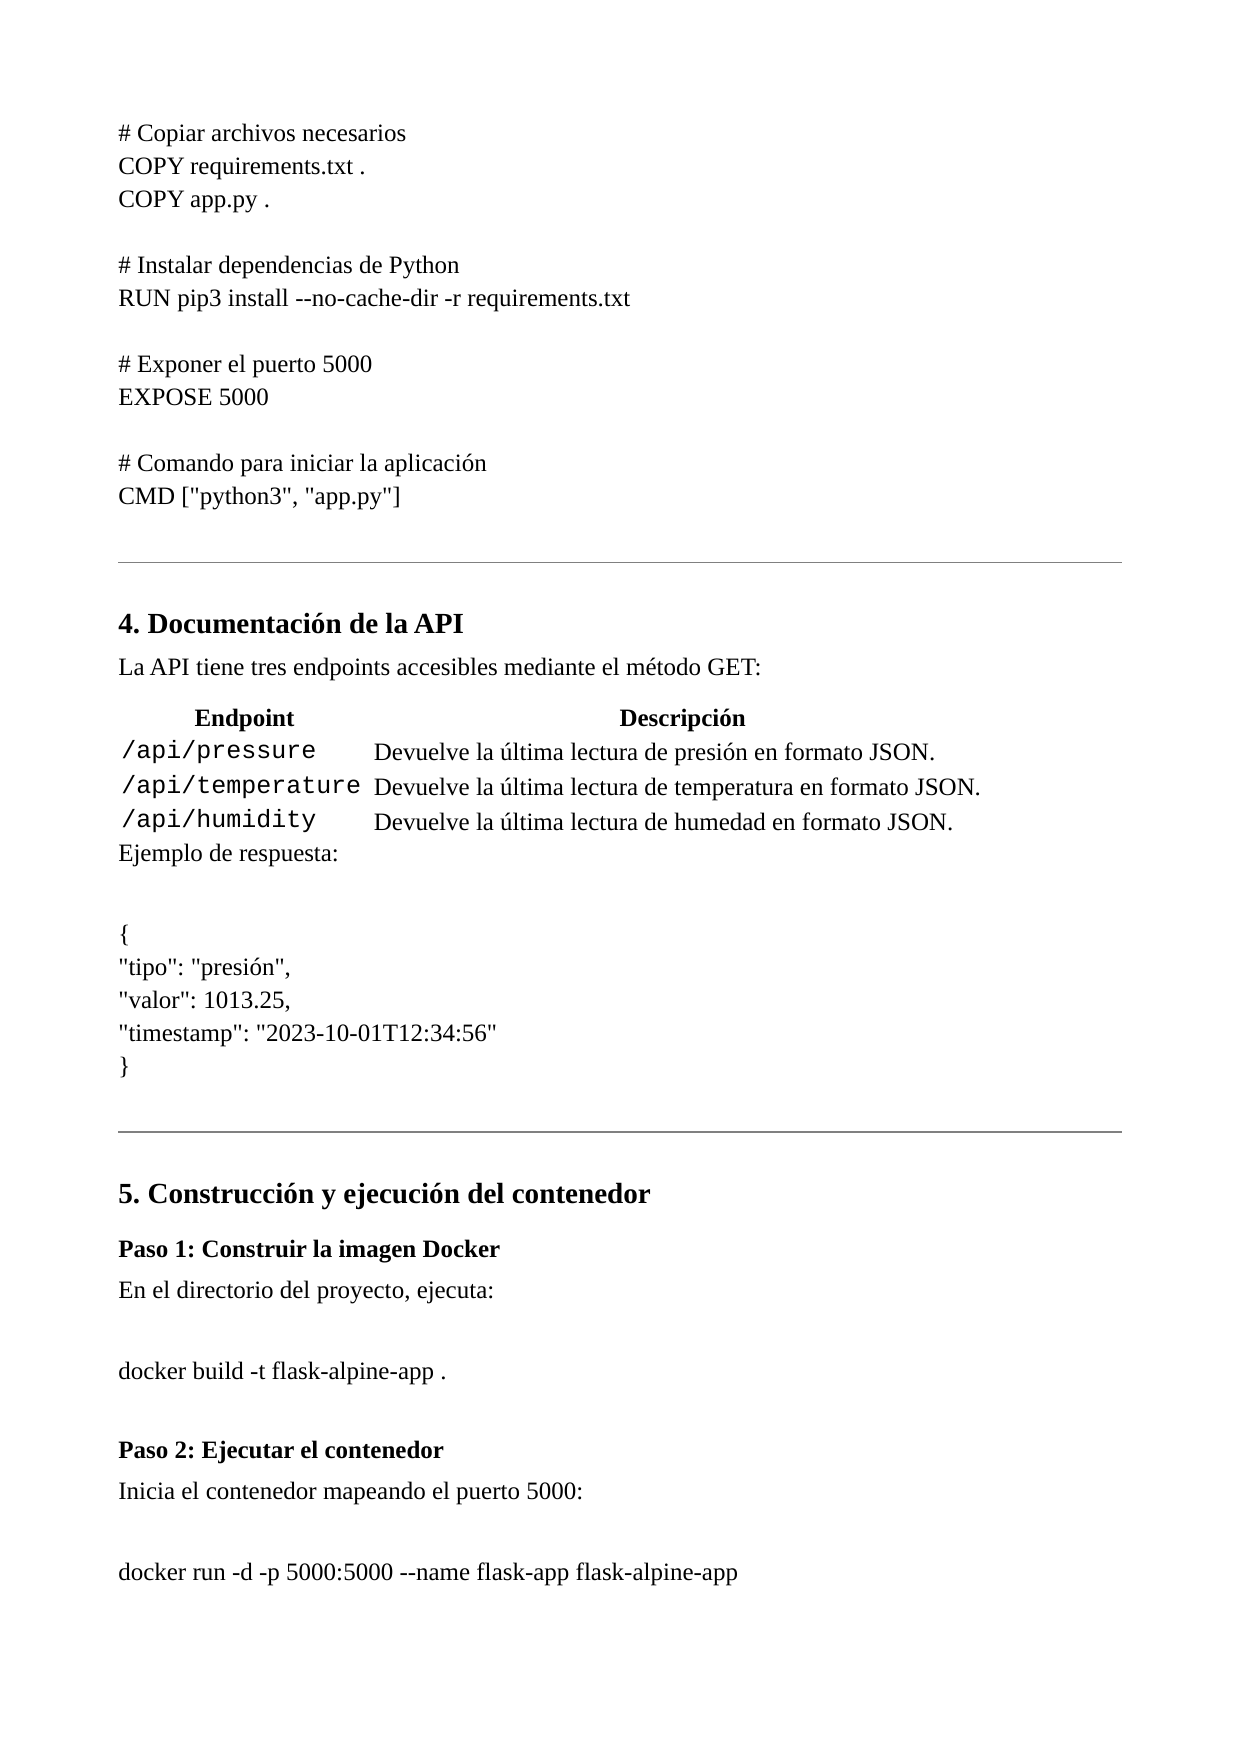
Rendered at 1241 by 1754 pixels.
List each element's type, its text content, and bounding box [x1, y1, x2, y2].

table_cell /api/pressure [118, 735, 371, 769]
text COPY app.py . [118, 184, 1122, 213]
table_cell /api/humidity [118, 804, 371, 838]
text "valor": 1013.25, [118, 985, 1122, 1014]
text # Instalar dependencias de Python [118, 250, 1122, 279]
text # Exponer el puerto 5000 [118, 349, 1122, 378]
subtitle Paso 2: Ejecutar el contenedor [118, 1435, 1122, 1463]
text # Comando para iniciar la aplicación [118, 448, 1122, 477]
table_header Descripción [371, 700, 994, 734]
table_cell Devuelve la última lectura de humedad en formato JSON. [371, 804, 994, 838]
text EXPOSE 5000 [118, 382, 1122, 411]
subtitle Paso 1: Construir la imagen Docker [118, 1234, 1122, 1263]
subtitle 4. Documentación de la API [118, 606, 1122, 640]
table_cell Devuelve la última lectura de temperatura en formato JSON. [371, 769, 994, 804]
text Inicia el contenedor mapeando el puerto 5000: [118, 1476, 1122, 1505]
text CMD ["python3", "app.py"] [118, 481, 1122, 510]
table_cell /api/temperature [118, 769, 371, 804]
text "timestamp": "2023-10-01T12:34:56" [118, 1018, 1122, 1047]
text # Copiar archivos necesarios [118, 118, 1122, 147]
text } [118, 1051, 1122, 1080]
text "tipo": "presión", [118, 952, 1122, 981]
table_header Endpoint [118, 700, 371, 734]
text RUN pip3 install --no-cache-dir -r requirements.txt [118, 283, 1122, 312]
text COPY requirements.txt . [118, 151, 1122, 180]
text { [118, 919, 1122, 948]
text docker run -d -p 5000:5000 --name flask-app flask-alpine-app [118, 1557, 1122, 1585]
table_cell Devuelve la última lectura de presión en formato JSON. [371, 735, 994, 769]
text La API tiene tres endpoints accesibles mediante el método GET: [118, 652, 1122, 681]
text Ejemplo de respuesta: [118, 838, 1122, 867]
text docker build -t flask-alpine-app . [118, 1356, 1122, 1385]
subtitle 5. Construcción y ejecución del contenedor [118, 1176, 1122, 1209]
text En el directorio del proyecto, ejecuta: [118, 1276, 1122, 1304]
